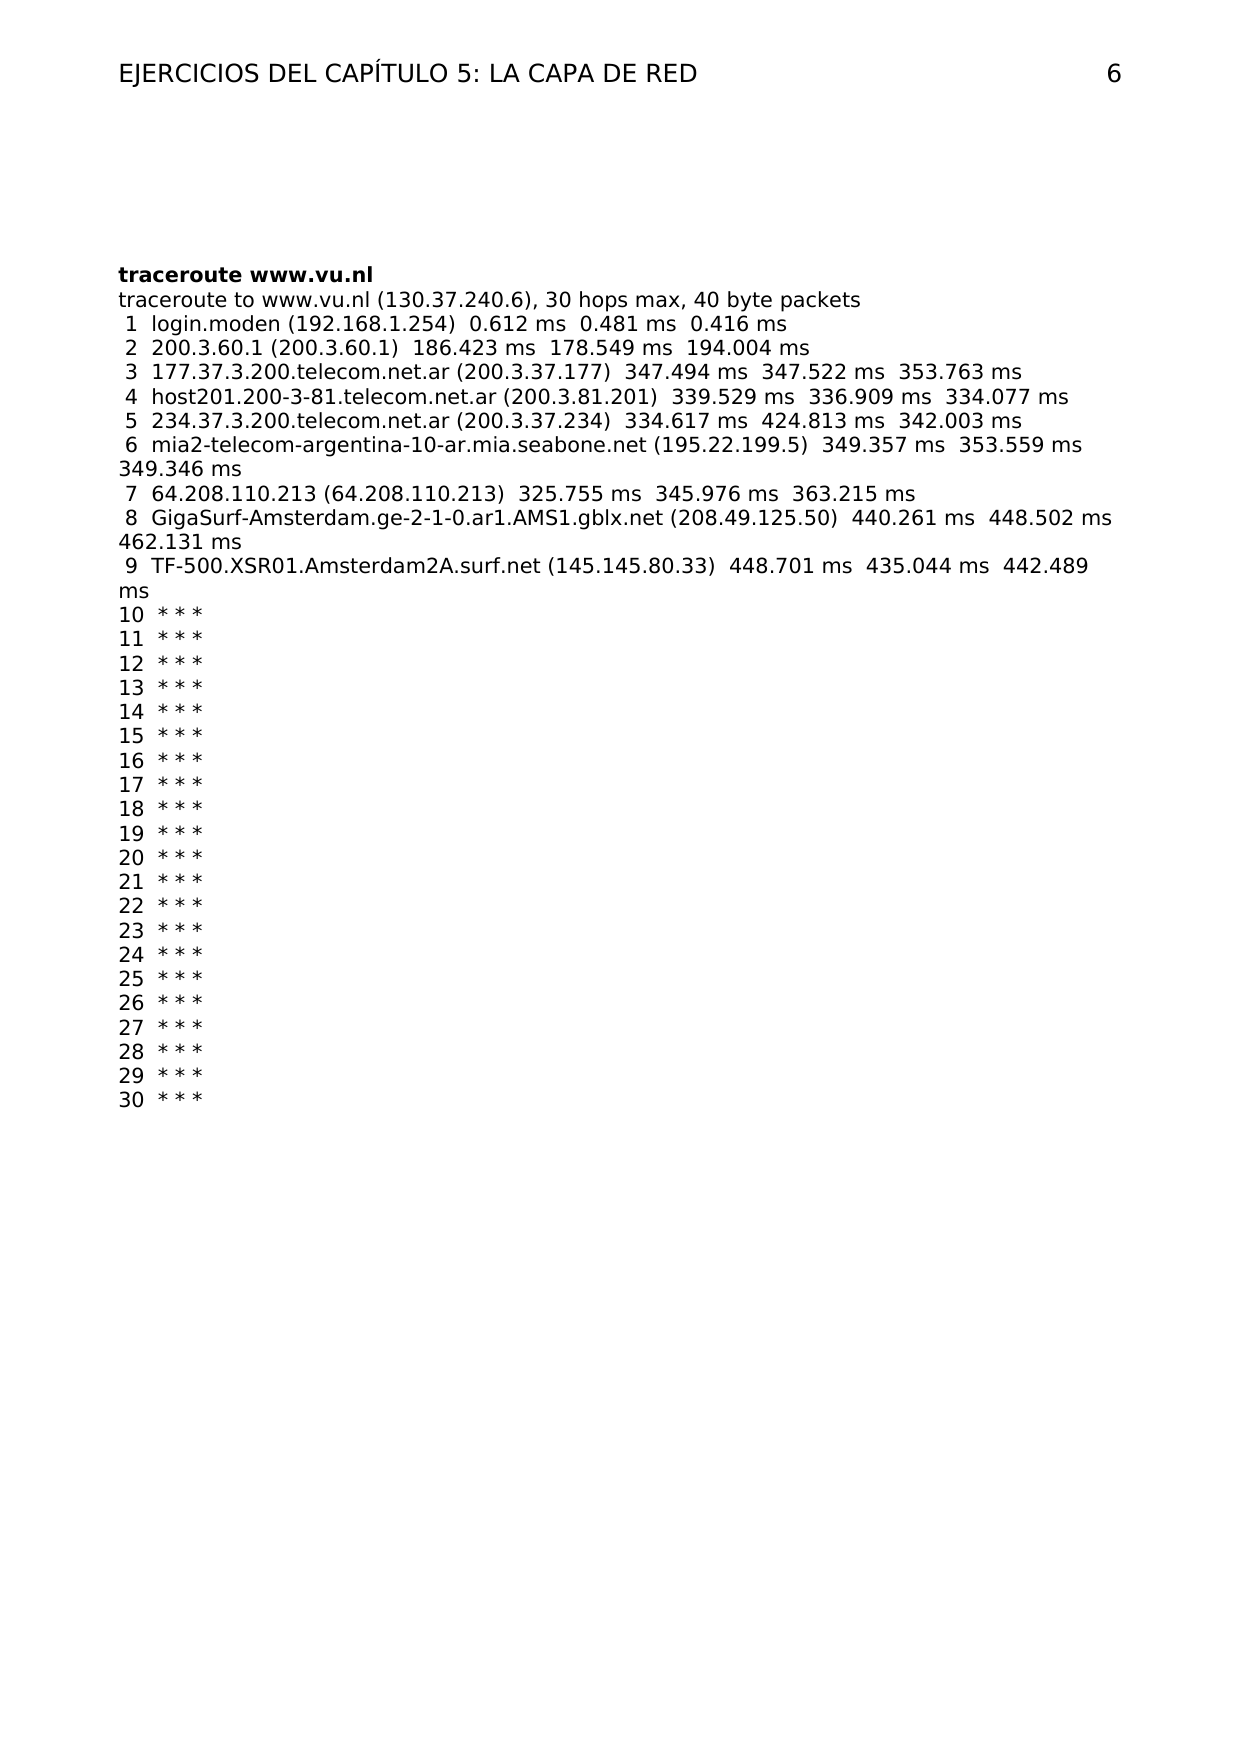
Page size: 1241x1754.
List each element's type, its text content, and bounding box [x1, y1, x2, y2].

text 30 * * * [118, 1088, 1122, 1113]
text 18 * * * [118, 797, 1122, 822]
text 2 200.3.60.1 (200.3.60.1) 186.423 ms 178.549 ms 194.004 ms [118, 336, 1122, 360]
text traceroute www.vu.nl [118, 263, 1122, 288]
text 29 * * * [118, 1064, 1122, 1088]
text 3 177.37.3.200.telecom.net.ar (200.3.37.177) 347.494 ms 347.522 ms 353.763 ms [118, 360, 1122, 385]
text 8 GigaSurf-Amsterdam.ge-2-1-0.ar1.AMS1.gblx.net (208.49.125.50) 440.261 ms 448.502 ms 462.131 ms [118, 506, 1122, 554]
text 7 64.208.110.213 (64.208.110.213) 325.755 ms 345.976 ms 363.215 ms [118, 482, 1122, 506]
text 23 * * * [118, 919, 1122, 943]
text traceroute to www.vu.nl (130.37.240.6), 30 hops max, 40 byte packets [118, 288, 1122, 312]
text 28 * * * [118, 1040, 1122, 1064]
text 25 * * * [118, 967, 1122, 991]
text 17 * * * [118, 773, 1122, 797]
text 4 host201.200-3-81.telecom.net.ar (200.3.81.201) 339.529 ms 336.909 ms 334.077 ms [118, 385, 1122, 409]
text 13 * * * [118, 676, 1122, 700]
text 27 * * * [118, 1016, 1122, 1040]
text 5 234.37.3.200.telecom.net.ar (200.3.37.234) 334.617 ms 424.813 ms 342.003 ms [118, 409, 1122, 433]
text 16 * * * [118, 749, 1122, 773]
text 10 * * * [118, 603, 1122, 627]
text 9 TF-500.XSR01.Amsterdam2A.surf.net (145.145.80.33) 448.701 ms 435.044 ms 442.489 ms [118, 554, 1122, 603]
text 14 * * * [118, 700, 1122, 724]
text 20 * * * [118, 846, 1122, 870]
text 22 * * * [118, 894, 1122, 919]
text 26 * * * [118, 991, 1122, 1016]
text 6 mia2-telecom-argentina-10-ar.mia.seabone.net (195.22.199.5) 349.357 ms 353.559 ms 349.346 ms [118, 433, 1122, 482]
text 24 * * * [118, 943, 1122, 967]
text 19 * * * [118, 822, 1122, 846]
text 11 * * * [118, 627, 1122, 652]
text 12 * * * [118, 652, 1122, 676]
text 1 login.moden (192.168.1.254) 0.612 ms 0.481 ms 0.416 ms [118, 312, 1122, 336]
text 21 * * * [118, 870, 1122, 894]
text 15 * * * [118, 724, 1122, 749]
